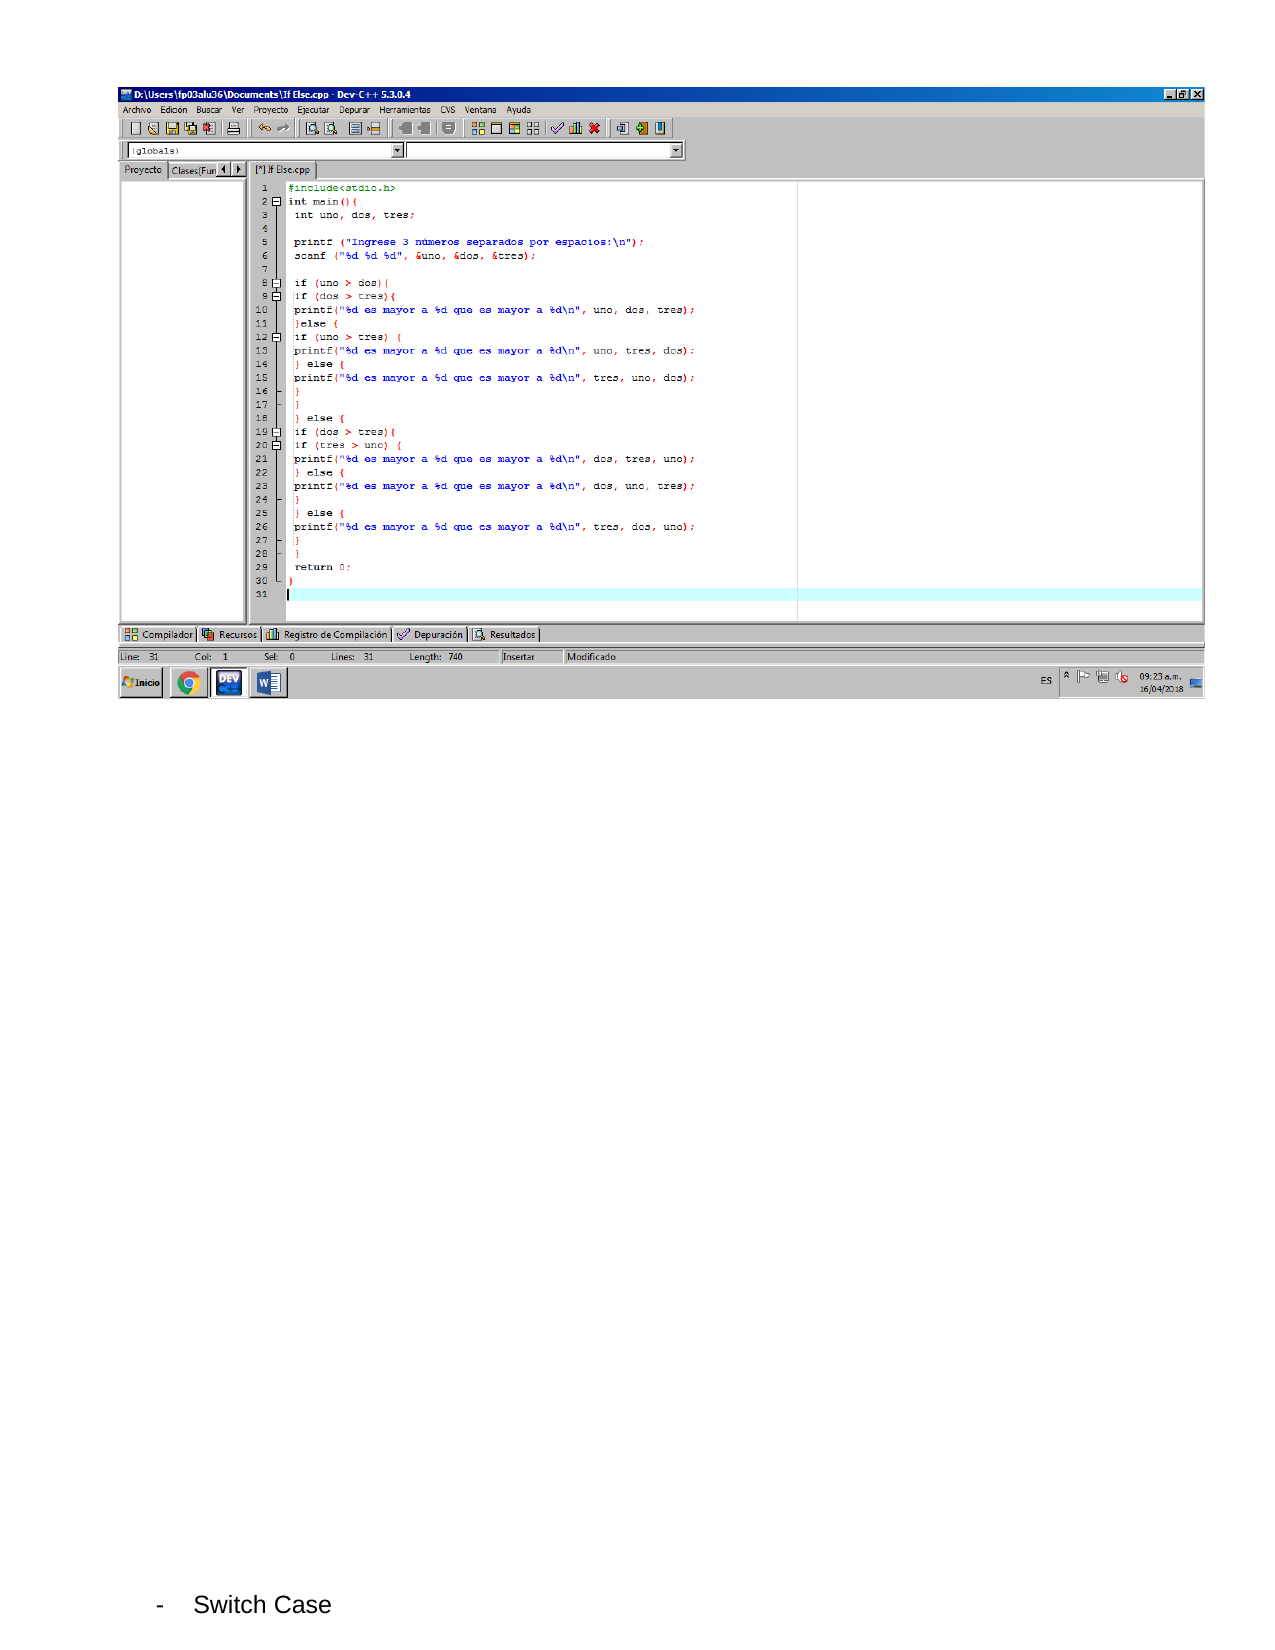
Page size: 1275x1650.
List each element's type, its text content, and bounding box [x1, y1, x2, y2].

list Switch Case [156, 1590, 1205, 1619]
